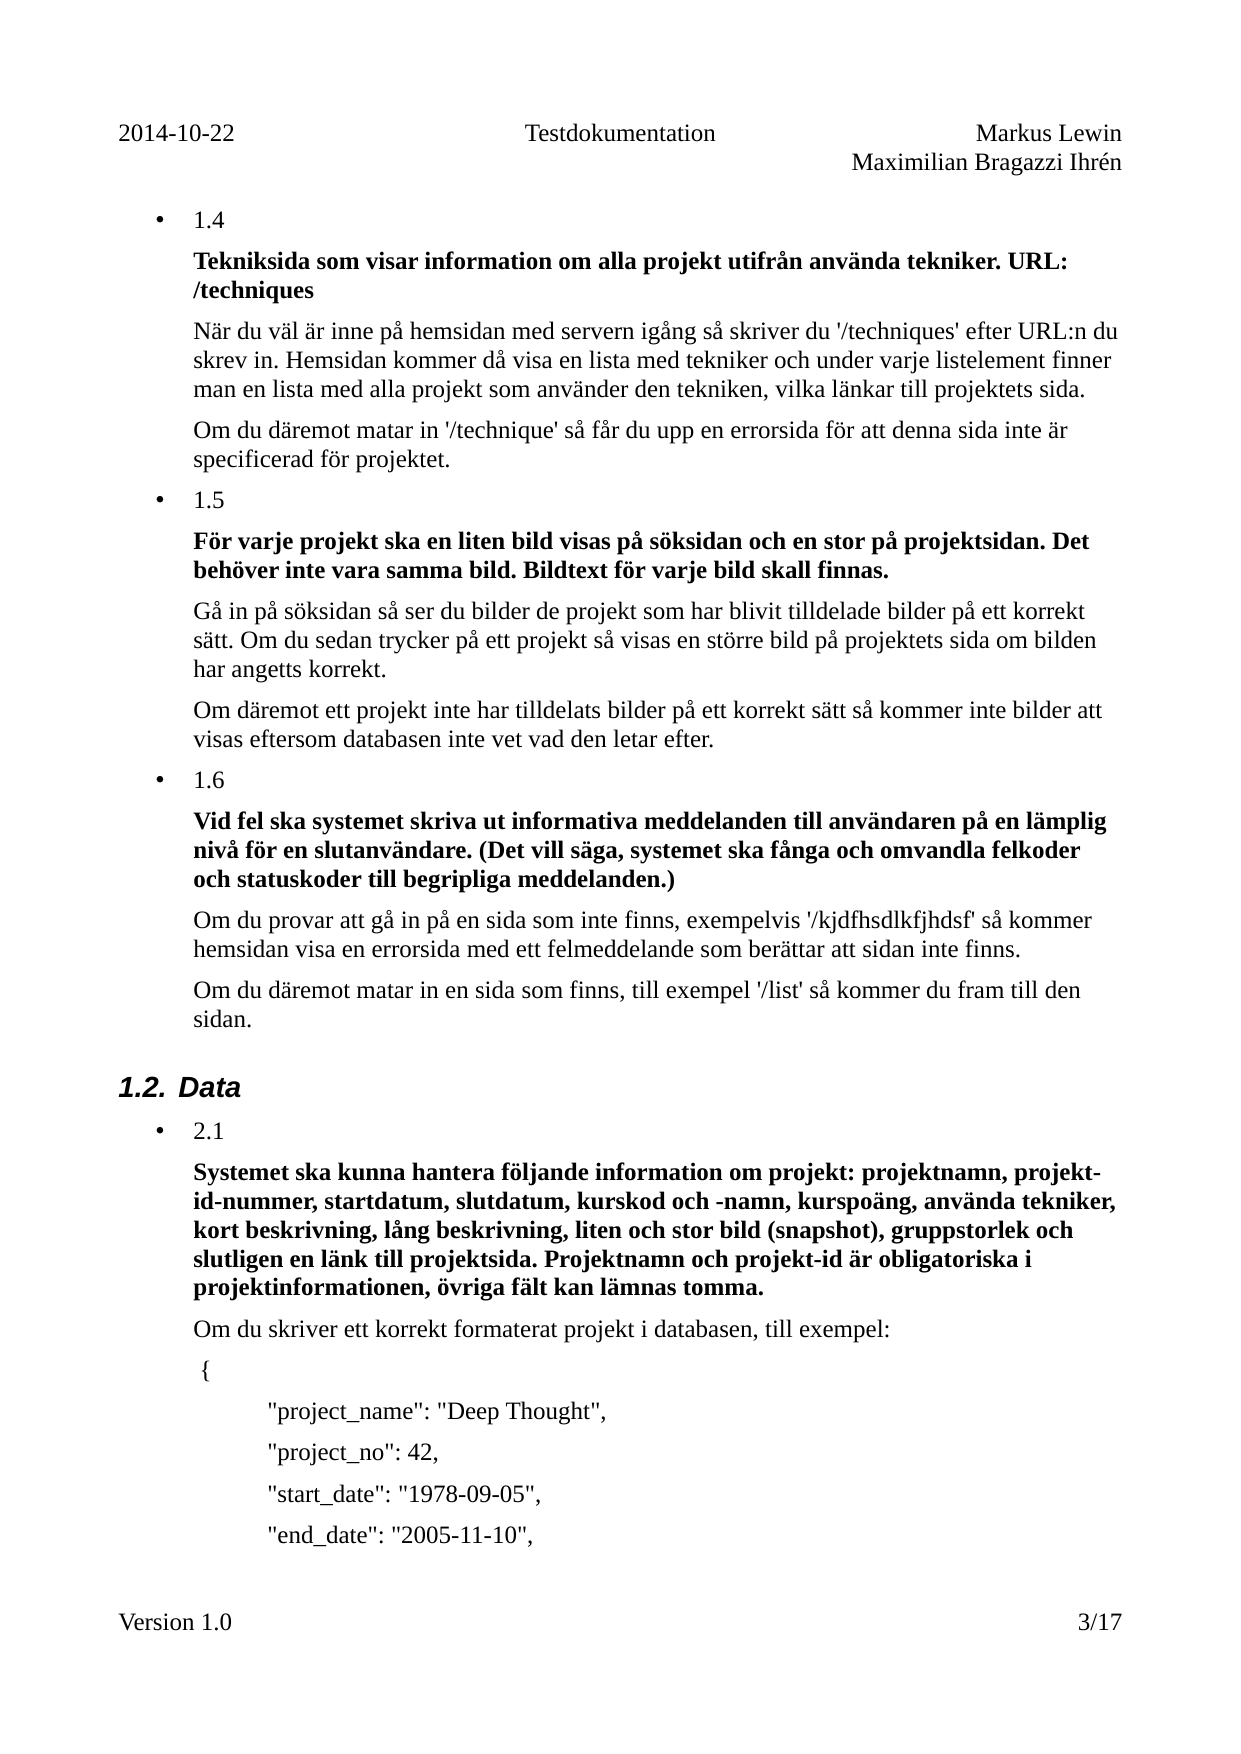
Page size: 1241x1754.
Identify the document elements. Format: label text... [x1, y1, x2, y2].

list Om du skriver ett korrekt formaterat projekt i databasen, till exempel: [156, 1314, 1122, 1342]
list Tekniksida som visar information om alla projekt utifrån använda tekniker. URL: /techniques [156, 246, 1122, 304]
list "start_date": "1978-09-05", [156, 1479, 1122, 1507]
list 1.5 [156, 485, 1122, 514]
list 1.6 [156, 765, 1122, 794]
list Om du däremot matar in en sida som finns, till exempel '/list' så kommer du fram till den sidan. [156, 975, 1122, 1033]
list Systemet ska kunna hantera följande information om projekt: projektnamn, projekt-id-nummer, startdatum, slutdatum, kurskod och -namn, kurspoäng, använda tekniker, kort beskrivning, lång beskrivning, liten och stor bild (snapshot), gruppstorlek och slutligen en länk till projektsida. Projektnamn och projekt-id är obligatoriska i projektinformationen, övriga fält kan lämnas tomma. [156, 1157, 1122, 1301]
list När du väl är inne på hemsidan med servern igång så skriver du '/techniques' efter URL:n du skrev in. Hemsidan kommer då visa en lista med tekniker och under varje listelement finner man en lista med alla projekt som använder den tekniken, vilka länkar till projektets sida. [156, 316, 1122, 403]
list 1.4 [156, 205, 1122, 234]
subtitle Data [118, 1070, 1122, 1104]
list Om du provar att gå in på en sida som inte finns, exempelvis '/kjdfhsdlkfjhdsf' så kommer hemsidan visa en errorsida med ett felmeddelande som berättar att sidan inte finns. [156, 905, 1122, 963]
list { [156, 1355, 1122, 1384]
list "project_name": "Deep Thought", [156, 1396, 1122, 1425]
list Vid fel ska systemet skriva ut informativa meddelanden till användaren på en lämplig nivå för en slutanvändare. (Det vill säga, systemet ska fånga och omvandla felkoder och statuskoder till begripliga meddelanden.) [156, 806, 1122, 893]
list 2.1 [156, 1116, 1122, 1145]
list För varje projekt ska en liten bild visas på söksidan och en stor på projektsidan. Det behöver inte vara samma bild. Bildtext för varje bild skall finnas. [156, 526, 1122, 584]
list "project_no": 42, [156, 1437, 1122, 1466]
list Om däremot ett projekt inte har tilldelats bilder på ett korrekt sätt så kommer inte bilder att visas eftersom databasen inte vet vad den letar efter. [156, 695, 1122, 753]
list "end_date": "2005-11-10", [156, 1520, 1122, 1549]
list Gå in på söksidan så ser du bilder de projekt som har blivit tilldelade bilder på ett korrekt sätt. Om du sedan trycker på ett projekt så visas en större bild på projektets sida om bilden har angetts korrekt. [156, 596, 1122, 683]
list Om du däremot matar in '/technique' så får du upp en errorsida för att denna sida inte är specificerad för projektet. [156, 415, 1122, 473]
